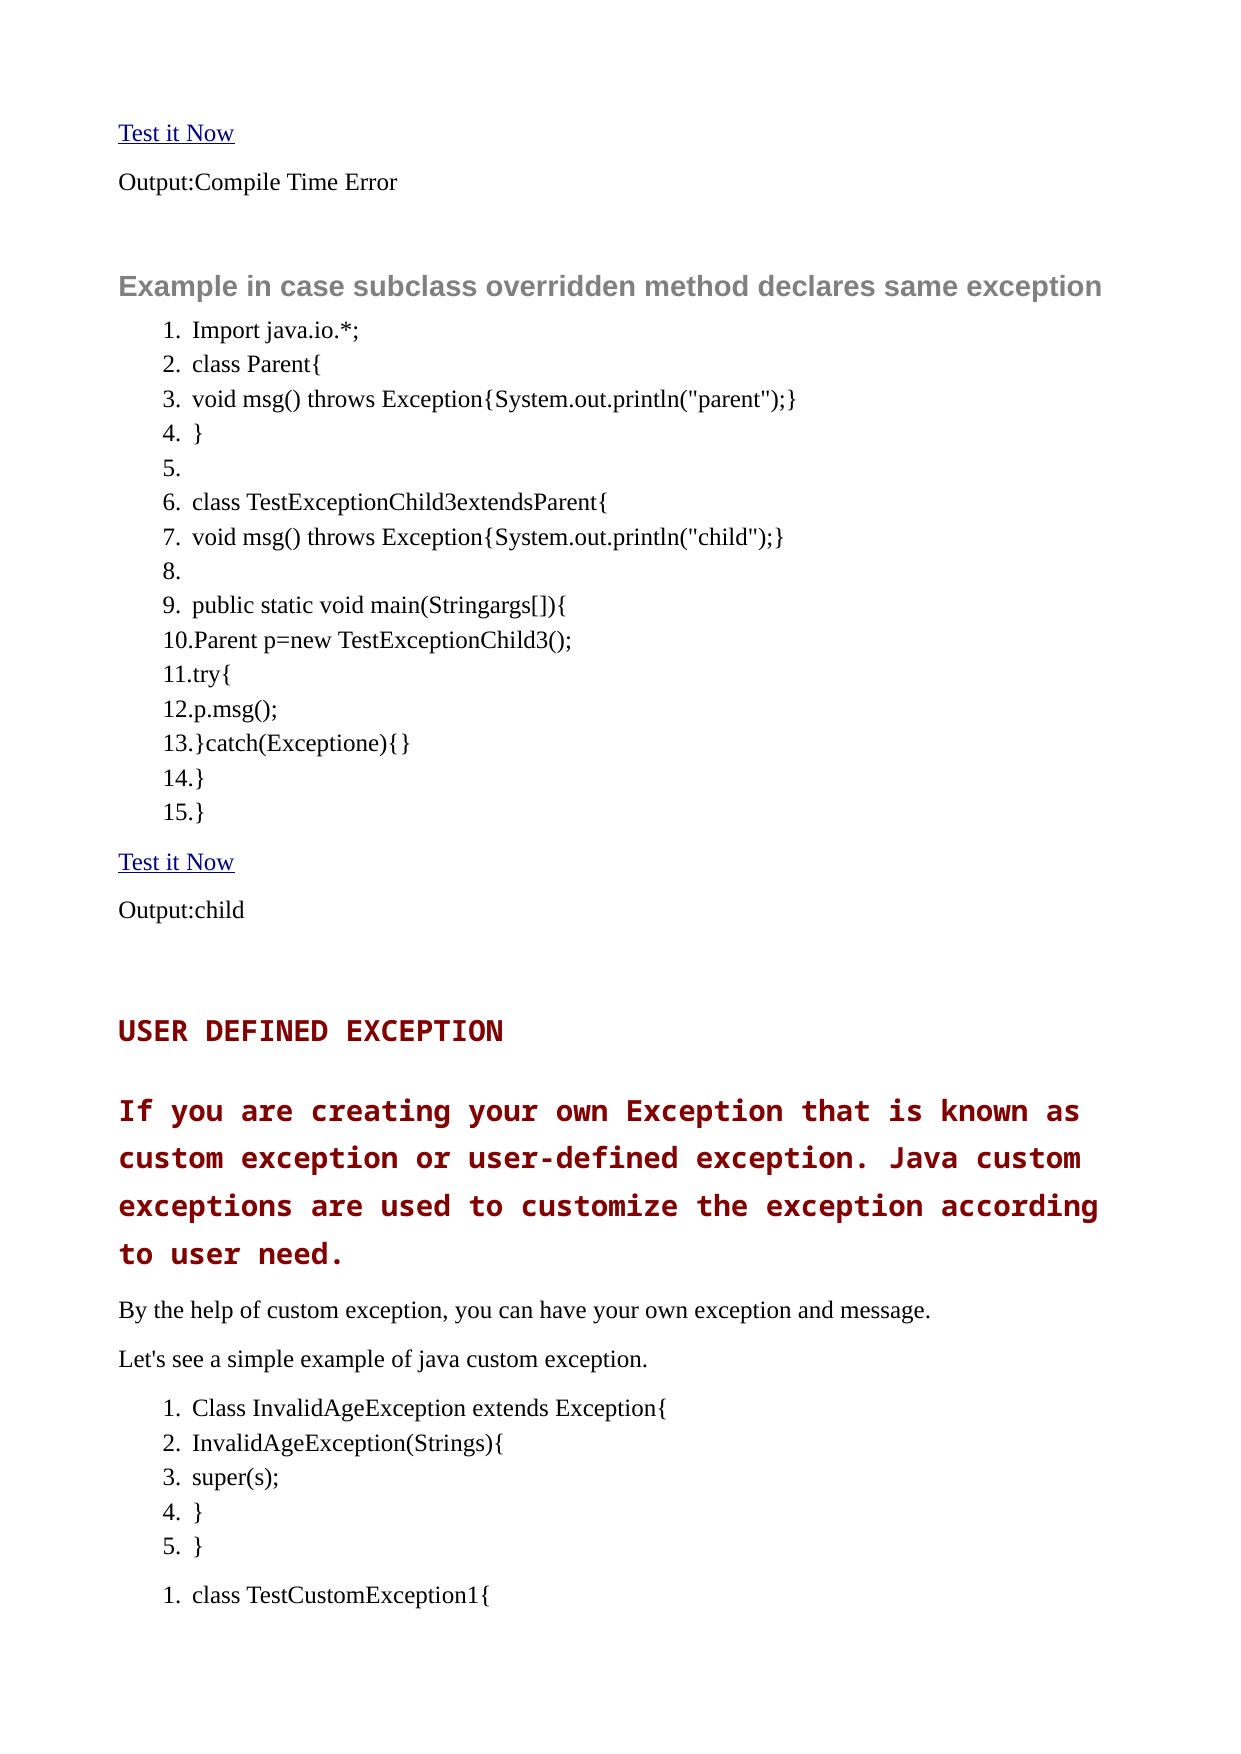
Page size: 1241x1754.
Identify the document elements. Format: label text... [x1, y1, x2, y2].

text Test it Now [118, 847, 1122, 875]
list void msg() throws Exception{System.out.println("child");} [162, 522, 1122, 550]
list Parent p=new TestExceptionChild3(); [162, 625, 1122, 654]
list Import java.io.*; [162, 315, 1122, 343]
list try{ [162, 659, 1122, 688]
subtitle Example in case subclass overridden method declares same exception [118, 269, 1122, 302]
list Class InvalidAgeException extends Exception{ [162, 1393, 1122, 1422]
text If you are creating your own Exception that is known as custom exception or user-defined exception. Java custom exceptions are used to customize the exception according to user need. [118, 1090, 1122, 1273]
list p.msg(); [162, 694, 1122, 723]
list class TestExceptionChild3extendsParent{ [162, 487, 1122, 516]
list }catch(Exceptione){} [162, 728, 1122, 757]
text Output:Compile Time Error [118, 167, 1122, 196]
list } [162, 1531, 1122, 1560]
list InvalidAgeException(Strings){ [162, 1428, 1122, 1456]
list } [162, 763, 1122, 792]
list class TestCustomException1{ [162, 1580, 1122, 1609]
text Let's see a simple example of java custom exception. [118, 1344, 1122, 1373]
list } [162, 797, 1122, 826]
text USER DEFINED EXCEPTION [118, 1011, 1122, 1050]
list class Parent{ [162, 349, 1122, 378]
list void msg() throws Exception{System.out.println("parent");} [162, 384, 1122, 412]
text Test it Now [118, 118, 1122, 147]
list } [162, 418, 1122, 447]
list } [162, 1497, 1122, 1525]
list public static void main(Stringargs[]){ [162, 591, 1122, 619]
text By the help of custom exception, you can have your own exception and message. [118, 1295, 1122, 1324]
list super(s); [162, 1462, 1122, 1491]
text Output:child [118, 896, 1122, 924]
